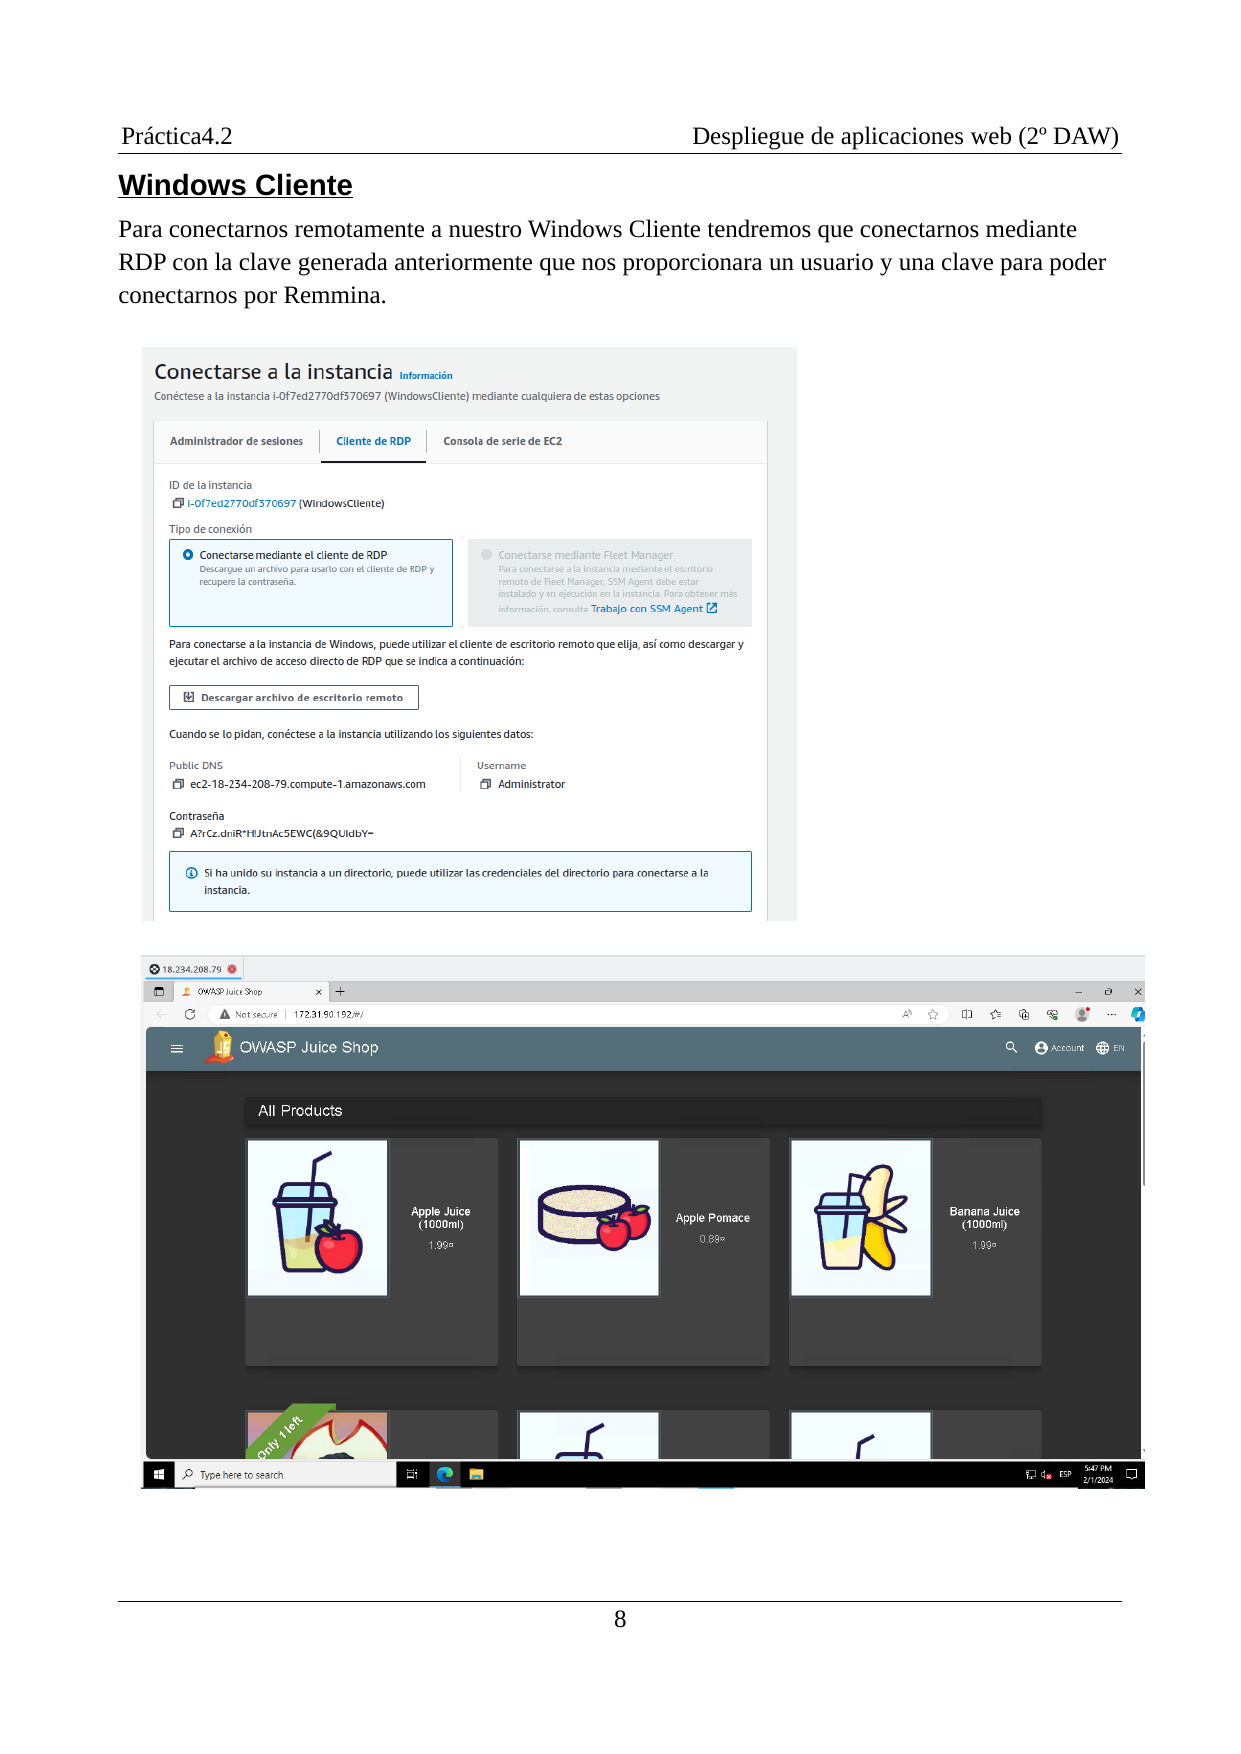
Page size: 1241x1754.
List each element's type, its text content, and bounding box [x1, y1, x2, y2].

subtitle Windows Cliente [118, 167, 1122, 201]
picture [140, 955, 1145, 1489]
picture [141, 347, 798, 921]
text Para conectarnos remotamente a nuestro Windows Cliente tendremos que conectarnos mediante RDP con la clave generada anteriormente que nos proporcionara un usuario y una clave para poder conectarnos por Remmina. [118, 214, 1122, 308]
